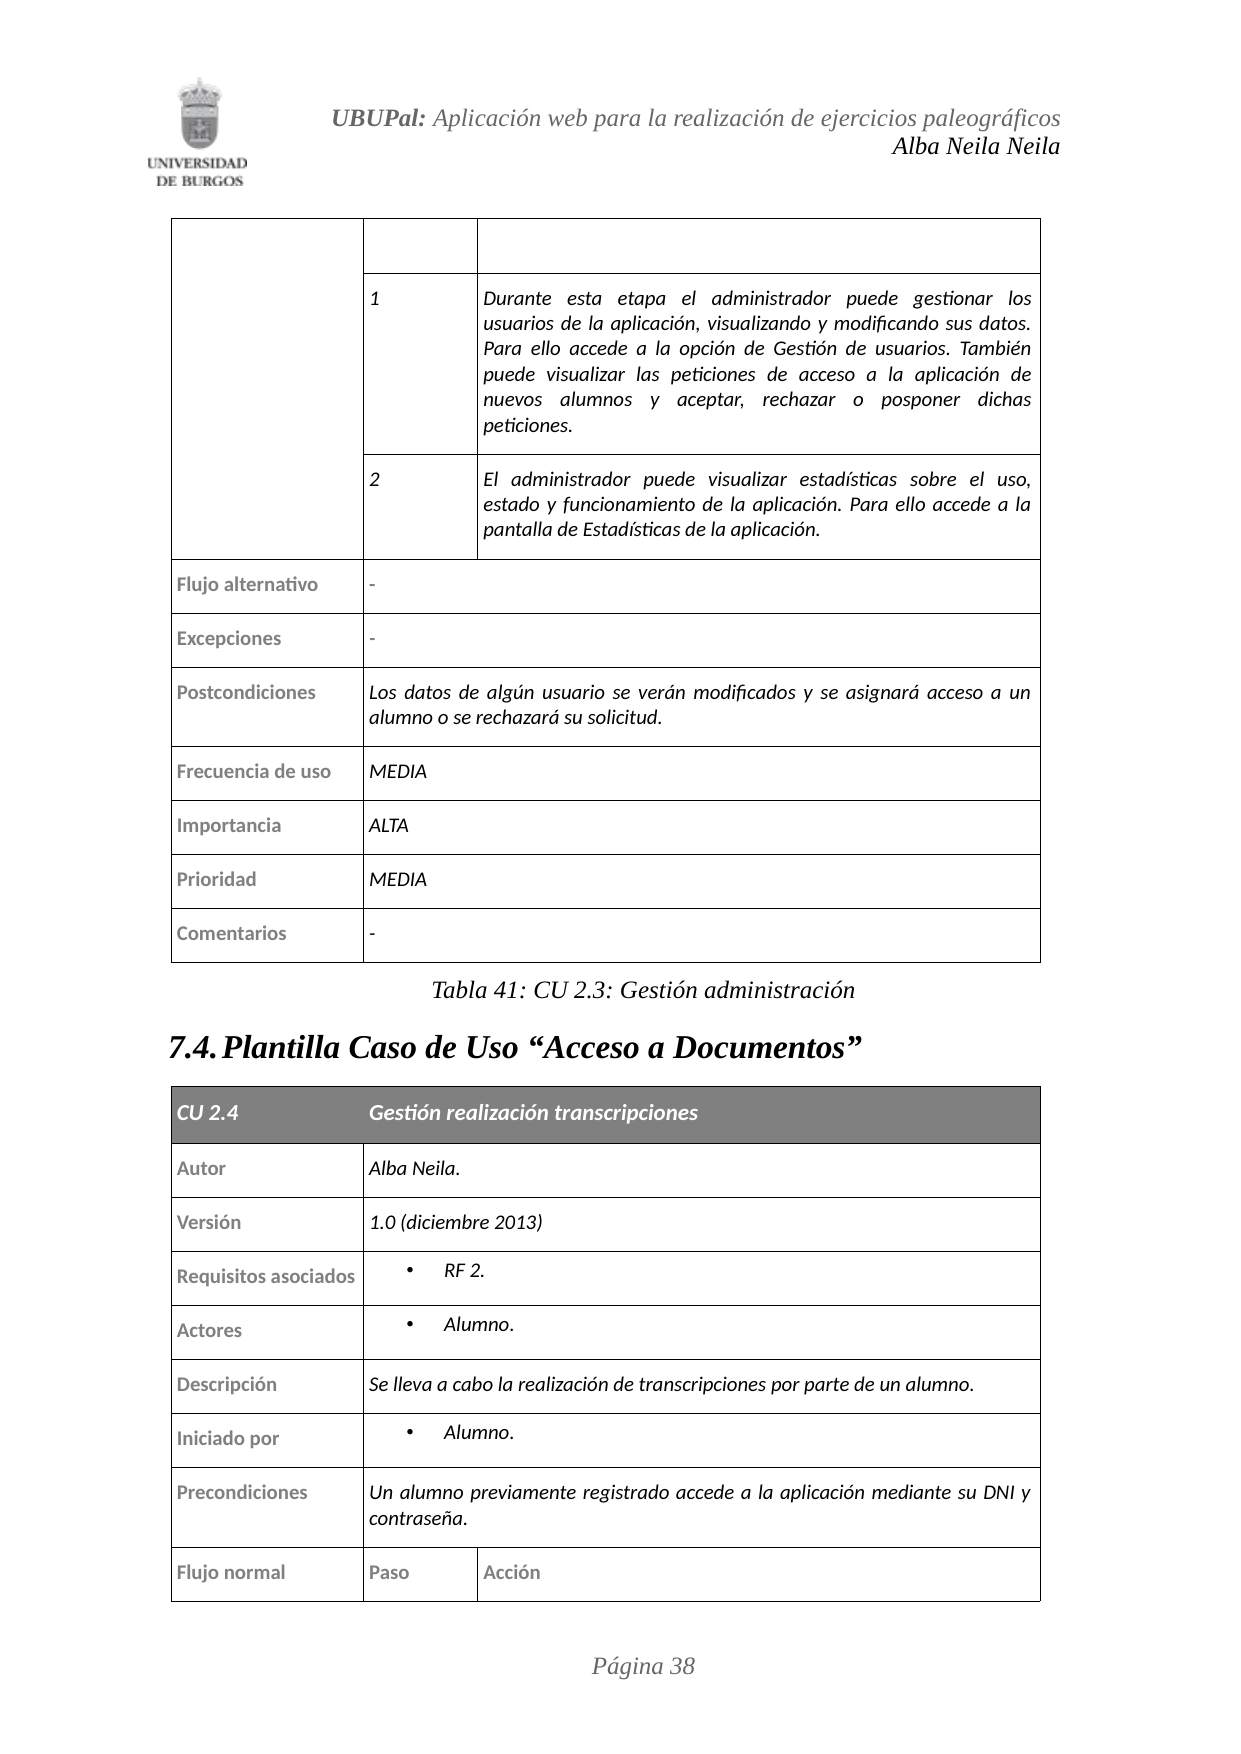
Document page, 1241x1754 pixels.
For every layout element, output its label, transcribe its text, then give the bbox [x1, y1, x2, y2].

table_cell Durante esta etapa el administrador puede gestionar los usuarios de la aplicación, visualizando y modificando sus datos. Para ello accede a la opción de Gestión de usuarios. También puede visualizar las peticiones de acceso a la aplicación de nuevos alumnos y aceptar, rechazar o posponer dichas peticiones. [478, 274, 1040, 453]
table_cell Se lleva a cabo la realización de transcripciones por parte de un alumno. [364, 1360, 1040, 1413]
table_cell Iniciado por [172, 1414, 363, 1467]
table_cell Alumno. [364, 1306, 1040, 1359]
table_cell - [364, 560, 1040, 612]
subtitle Plantilla Caso de Uso “Acceso a Documentos” [159, 1027, 1063, 1066]
table_cell MEDIA [364, 855, 1040, 908]
table_cell Actores [172, 1306, 363, 1359]
table_cell Alumno. [364, 1414, 1040, 1467]
table_cell ALTA [364, 801, 1040, 854]
table_cell [478, 219, 1040, 272]
picture [147, 77, 247, 186]
table_cell Descripción [172, 1360, 363, 1413]
table_cell [364, 219, 477, 272]
table_cell Un alumno previamente registrado accede a la aplicación mediante su DNI y contraseña. [364, 1468, 1040, 1547]
table_cell Autor [172, 1144, 363, 1197]
table_cell RF 2. [364, 1252, 1040, 1305]
table_header CU 2.4 [172, 1087, 363, 1143]
table_cell Frecuencia de uso [172, 747, 363, 800]
table_cell Alba Neila. [364, 1144, 1040, 1197]
table_cell Flujo normal [172, 1548, 363, 1601]
table_cell Flujo alternativo [172, 560, 363, 612]
table_cell - [364, 909, 1040, 962]
table_cell Acción [478, 1548, 1040, 1601]
table_cell 1 [364, 274, 477, 453]
table_cell Importancia [172, 801, 363, 854]
table_cell 2 [364, 455, 477, 558]
table_cell Prioridad [172, 855, 363, 908]
table_cell Precondiciones [172, 1468, 363, 1547]
table_cell MEDIA [364, 747, 1040, 800]
table_cell Comentarios [172, 909, 363, 962]
table_cell 1.0 (diciembre 2013) [364, 1198, 1040, 1251]
table_cell Los datos de algún usuario se verán modificados y se asignará acceso a un alumno o se rechazará su solicitud. [364, 668, 1040, 746]
table_header Gestión realización transcripciones [363, 1087, 1040, 1143]
table_cell El administrador puede visualizar estadísticas sobre el uso, estado y funcionamiento de la aplicación. Para ello accede a la pantalla de Estadísticas de la aplicación. [478, 455, 1040, 558]
table_cell Requisitos asociados [172, 1252, 363, 1305]
table_cell Paso [364, 1548, 477, 1601]
text Tabla : CU 2.3: Gestión administración [226, 975, 1063, 1004]
table_cell [172, 219, 363, 558]
table_cell Versión [172, 1198, 363, 1251]
table_cell Excepciones [172, 614, 363, 667]
table_cell - [364, 614, 1040, 667]
table_cell Postcondiciones [172, 668, 363, 746]
